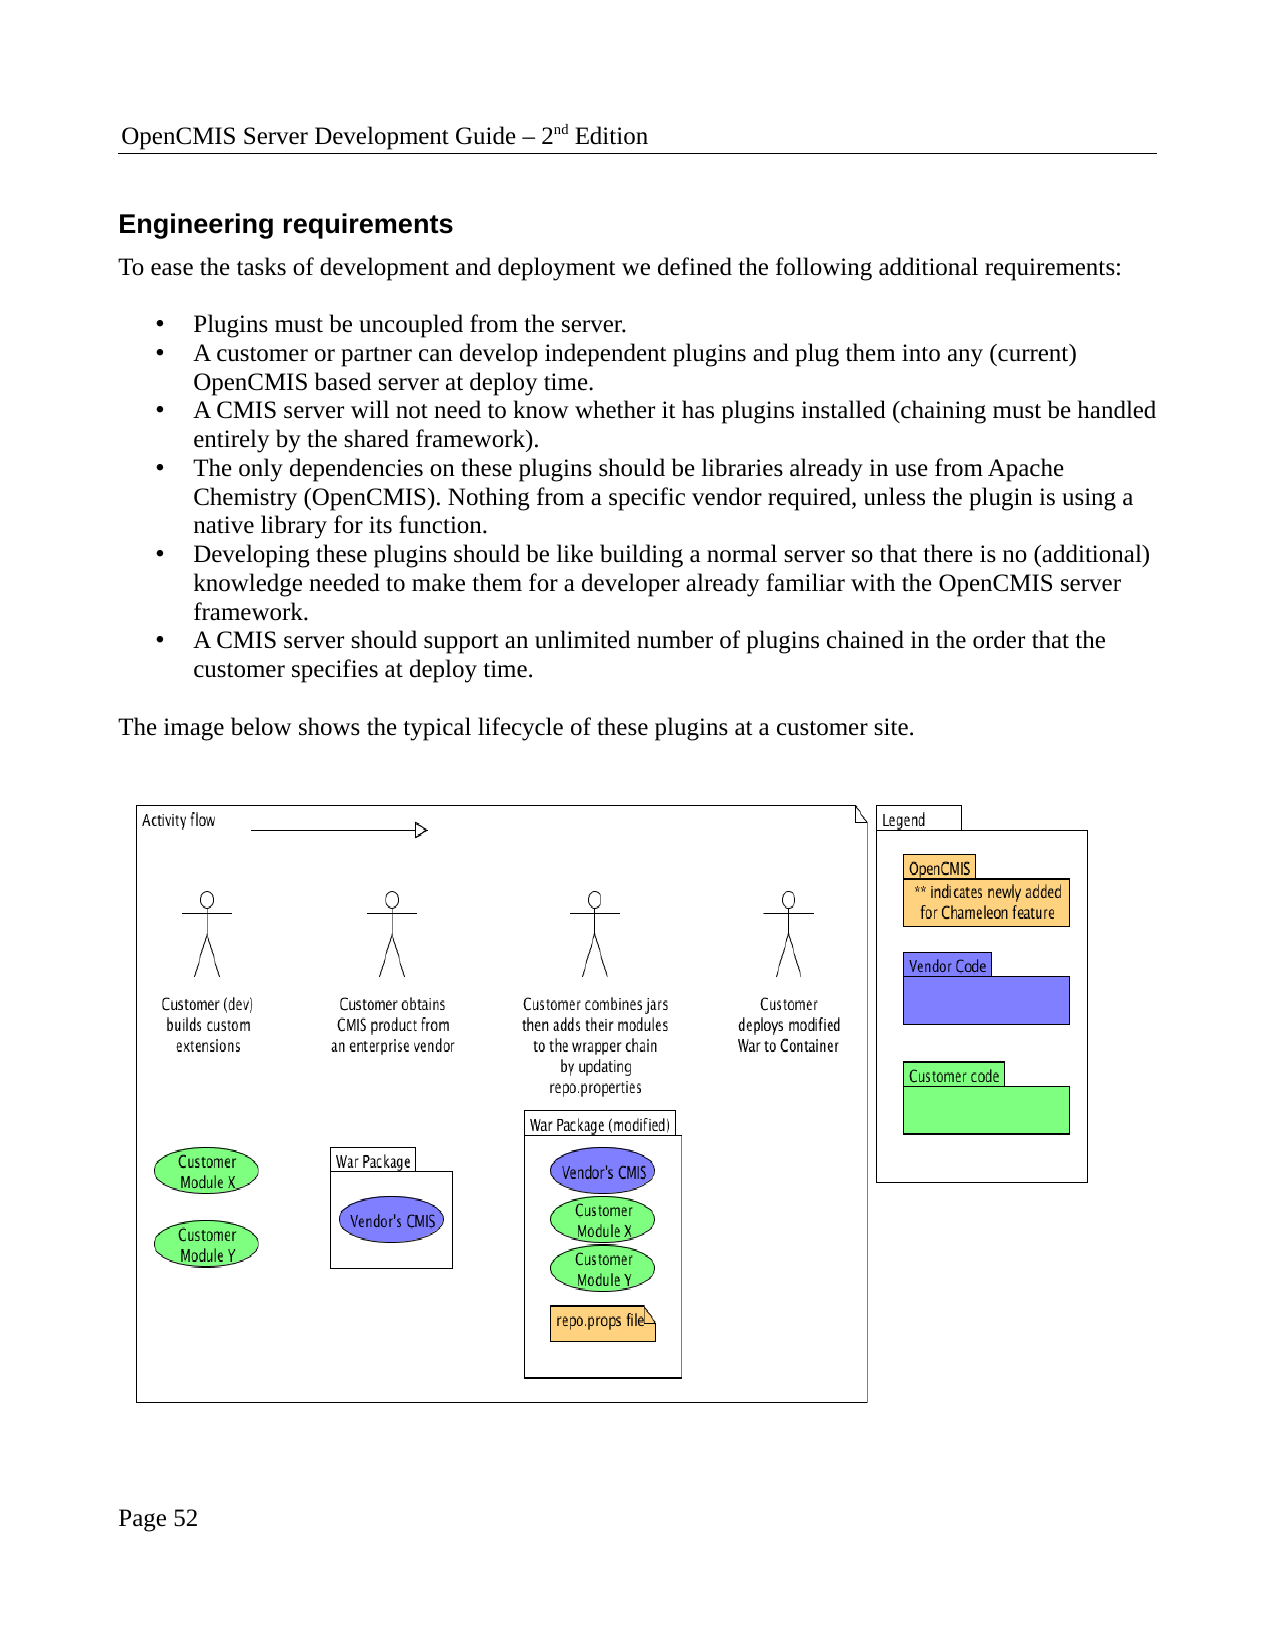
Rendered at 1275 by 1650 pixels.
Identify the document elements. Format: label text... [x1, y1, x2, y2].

list Developing these plugins should be like building a normal server so that there is no (additional) knowledge needed to make them for a developer already familiar with the OpenCMIS server framework. [156, 539, 1157, 626]
list The image below shows the typical lifecycle of these plugins at a customer site. [118, 712, 1157, 741]
list A CMIS server should support an unlimited number of plugins chained in the order that the customer specifies at deploy time. [156, 626, 1157, 683]
list To ease the tasks of development and deployment we defined the following additional requirements: [118, 252, 1157, 281]
list The only dependencies on these plugins should be libraries already in use from Apache Chemistry (OpenCMIS). Nothing from a specific vendor required, unless the plugin is using a native library for its function. [156, 453, 1157, 539]
list A customer or partner can develop independent plugins and plug them into any (current) OpenCMIS based server at deploy time. [156, 338, 1157, 396]
list A CMIS server will not need to know whether it has plugins installed (chaining must be handled entirely by the shared framework). [156, 396, 1157, 453]
list Plugins must be uncoupled from the server. [156, 309, 1157, 338]
subtitle Engineering requirements [118, 208, 1157, 239]
picture [118, 769, 1105, 1428]
